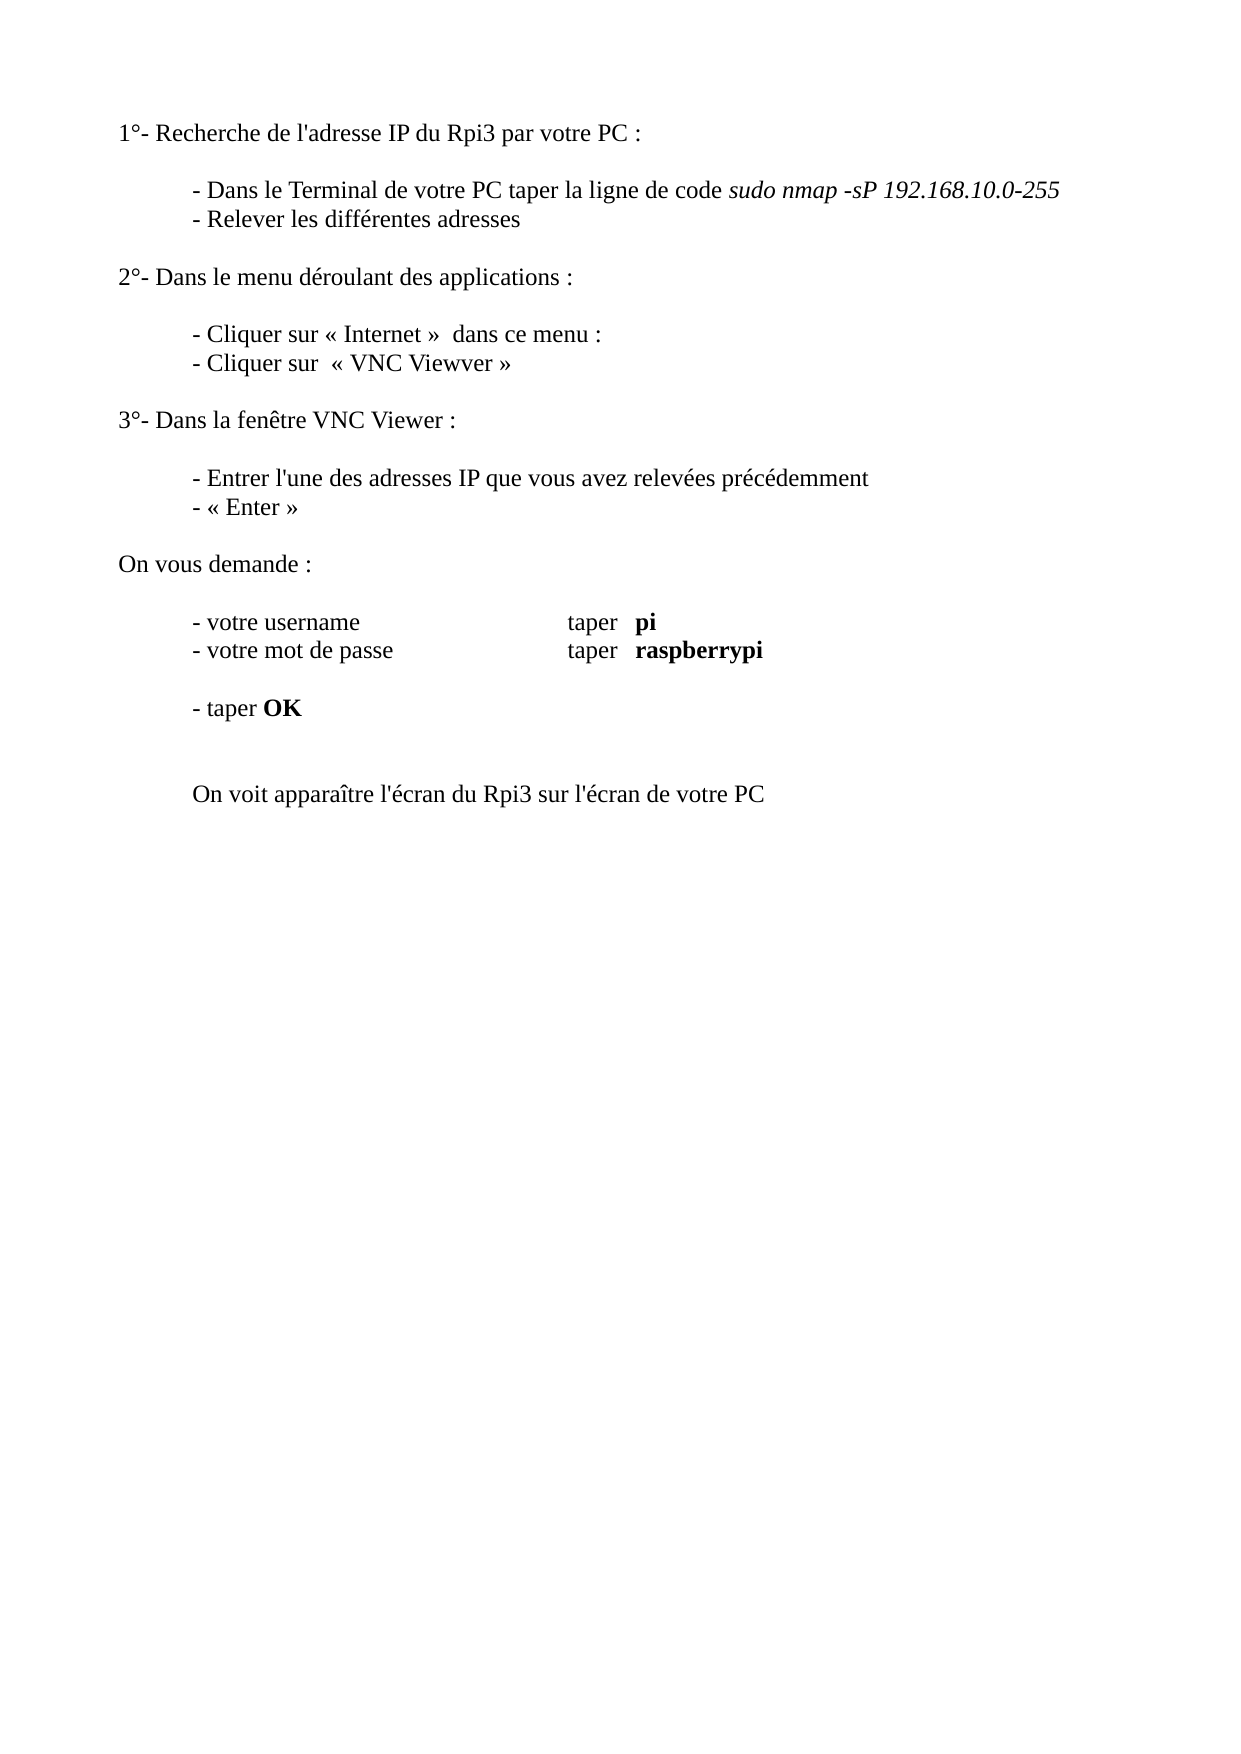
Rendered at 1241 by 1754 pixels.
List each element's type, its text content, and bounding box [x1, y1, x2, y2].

text 2°- Dans le menu déroulant des applications : [118, 262, 1122, 291]
text - Dans le Terminal de votre PC taper la ligne de code sudo nmap -sP 192.168.10.0-255 [118, 176, 1122, 204]
text - Cliquer sur « Internet » dans ce menu : [118, 319, 1122, 348]
text 1°- Recherche de l'adresse IP du Rpi3 par votre PC : [118, 118, 1122, 147]
text - taper OK [118, 693, 1122, 722]
text - « Enter » [118, 492, 1122, 521]
text - Cliquer sur « VNC Viewver » [118, 348, 1122, 377]
text - Relever les différentes adresses [118, 204, 1122, 233]
text On vous demande : [118, 549, 1122, 578]
text - votre username taper pi [118, 607, 1122, 636]
text On voit apparaître l'écran du Rpi3 sur l'écran de votre PC [118, 779, 1122, 808]
text - votre mot de passe taper raspberrypi [118, 636, 1122, 664]
text 3°- Dans la fenêtre VNC Viewer : [118, 406, 1122, 434]
text - Entrer l'une des adresses IP que vous avez relevées précédemment [118, 463, 1122, 492]
